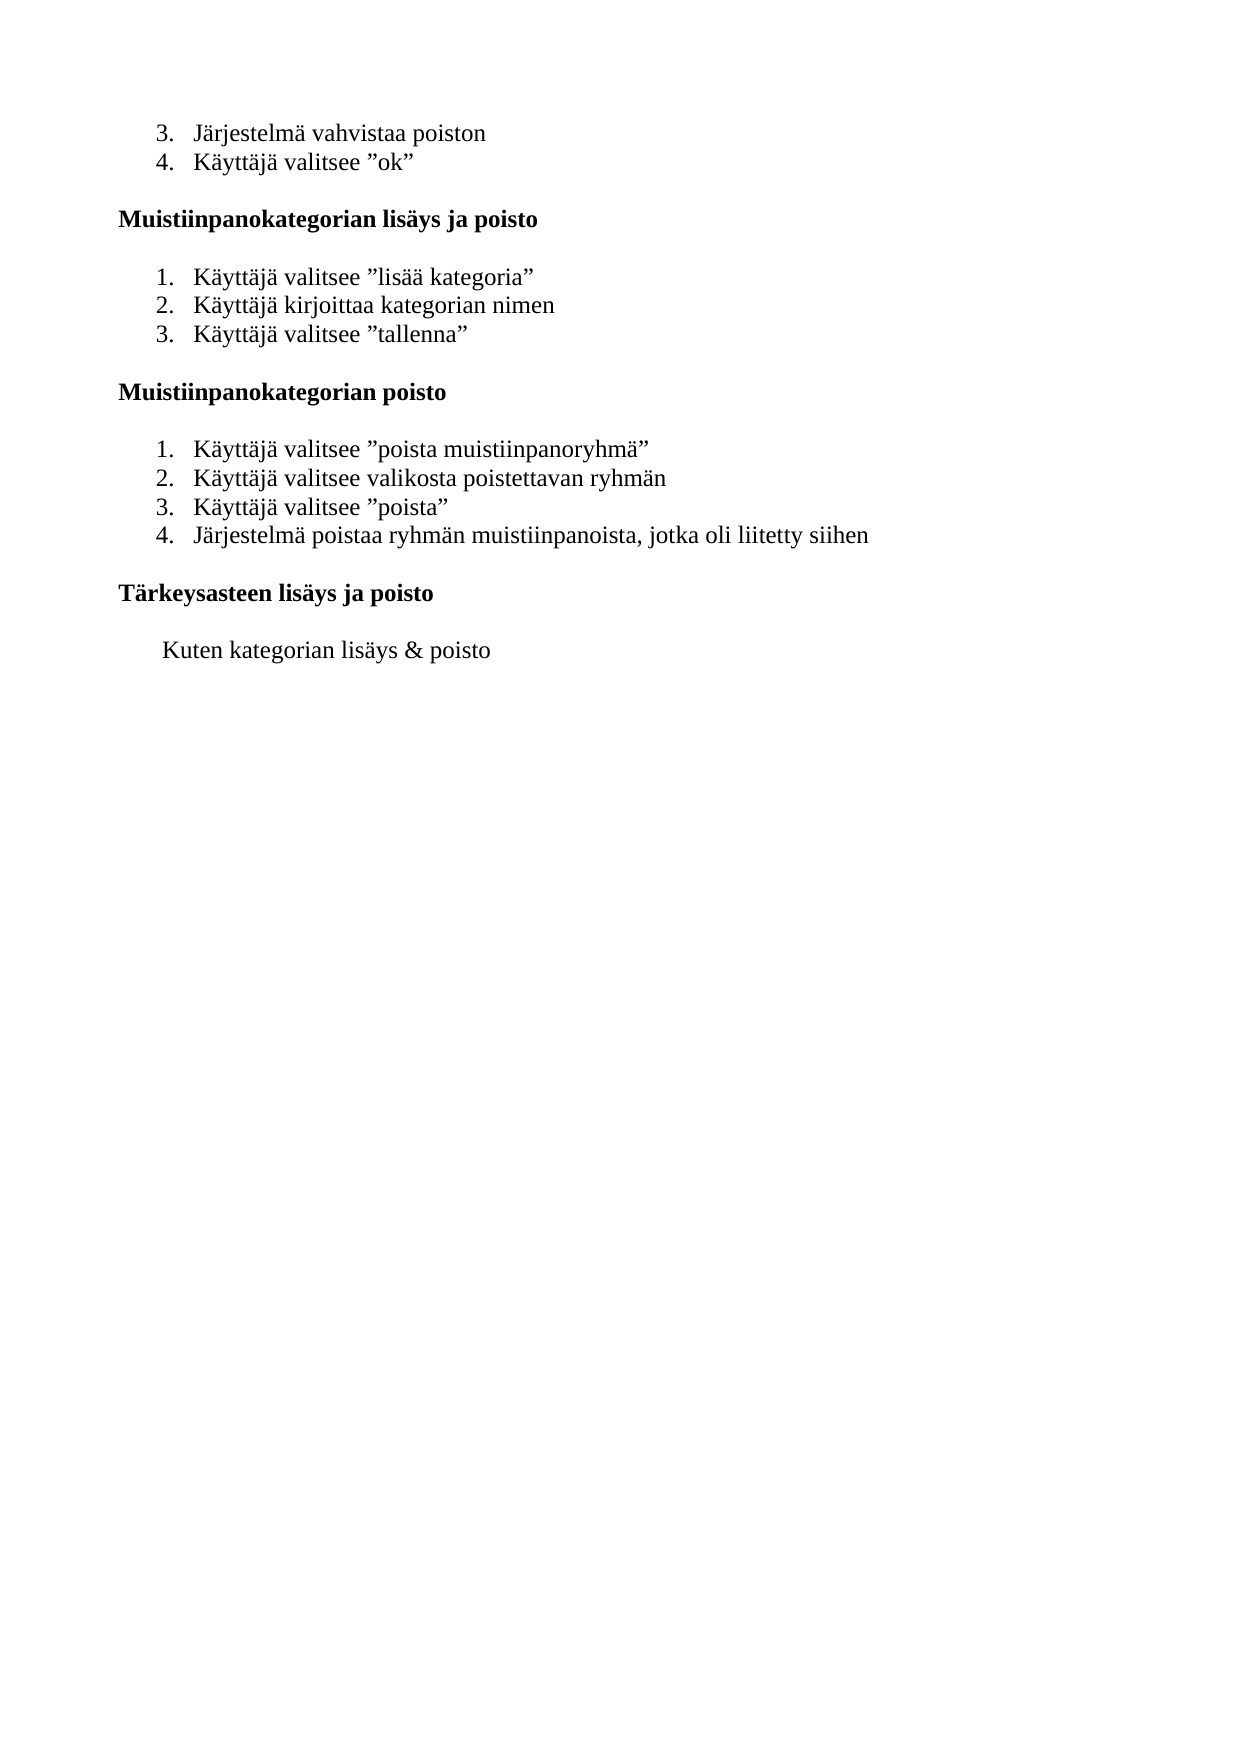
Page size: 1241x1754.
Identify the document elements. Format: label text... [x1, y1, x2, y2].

list Järjestelmä vahvistaa poiston [156, 118, 1122, 147]
list Järjestelmä poistaa ryhmän muistiinpanoista, jotka oli liitetty siihen [156, 521, 1122, 549]
list Käyttäjä kirjoittaa kategorian nimen [156, 291, 1122, 319]
list Käyttäjä valitsee valikosta poistettavan ryhmän [156, 463, 1122, 492]
list Käyttäjä valitsee ”tallenna” [156, 319, 1122, 348]
text Kuten kategorian lisäys & poisto [118, 636, 1122, 664]
list Käyttäjä valitsee ”poista muistiinpanoryhmä” [156, 434, 1122, 463]
text Tärkeysasteen lisäys ja poisto [118, 578, 1122, 607]
text Muistiinpanokategorian lisäys ja poisto [118, 204, 1122, 233]
list Käyttäjä valitsee ”poista” [156, 492, 1122, 521]
list Käyttäjä valitsee ”ok” [156, 147, 1122, 176]
text Muistiinpanokategorian poisto [118, 377, 1122, 406]
list Käyttäjä valitsee ”lisää kategoria” [156, 262, 1122, 291]
